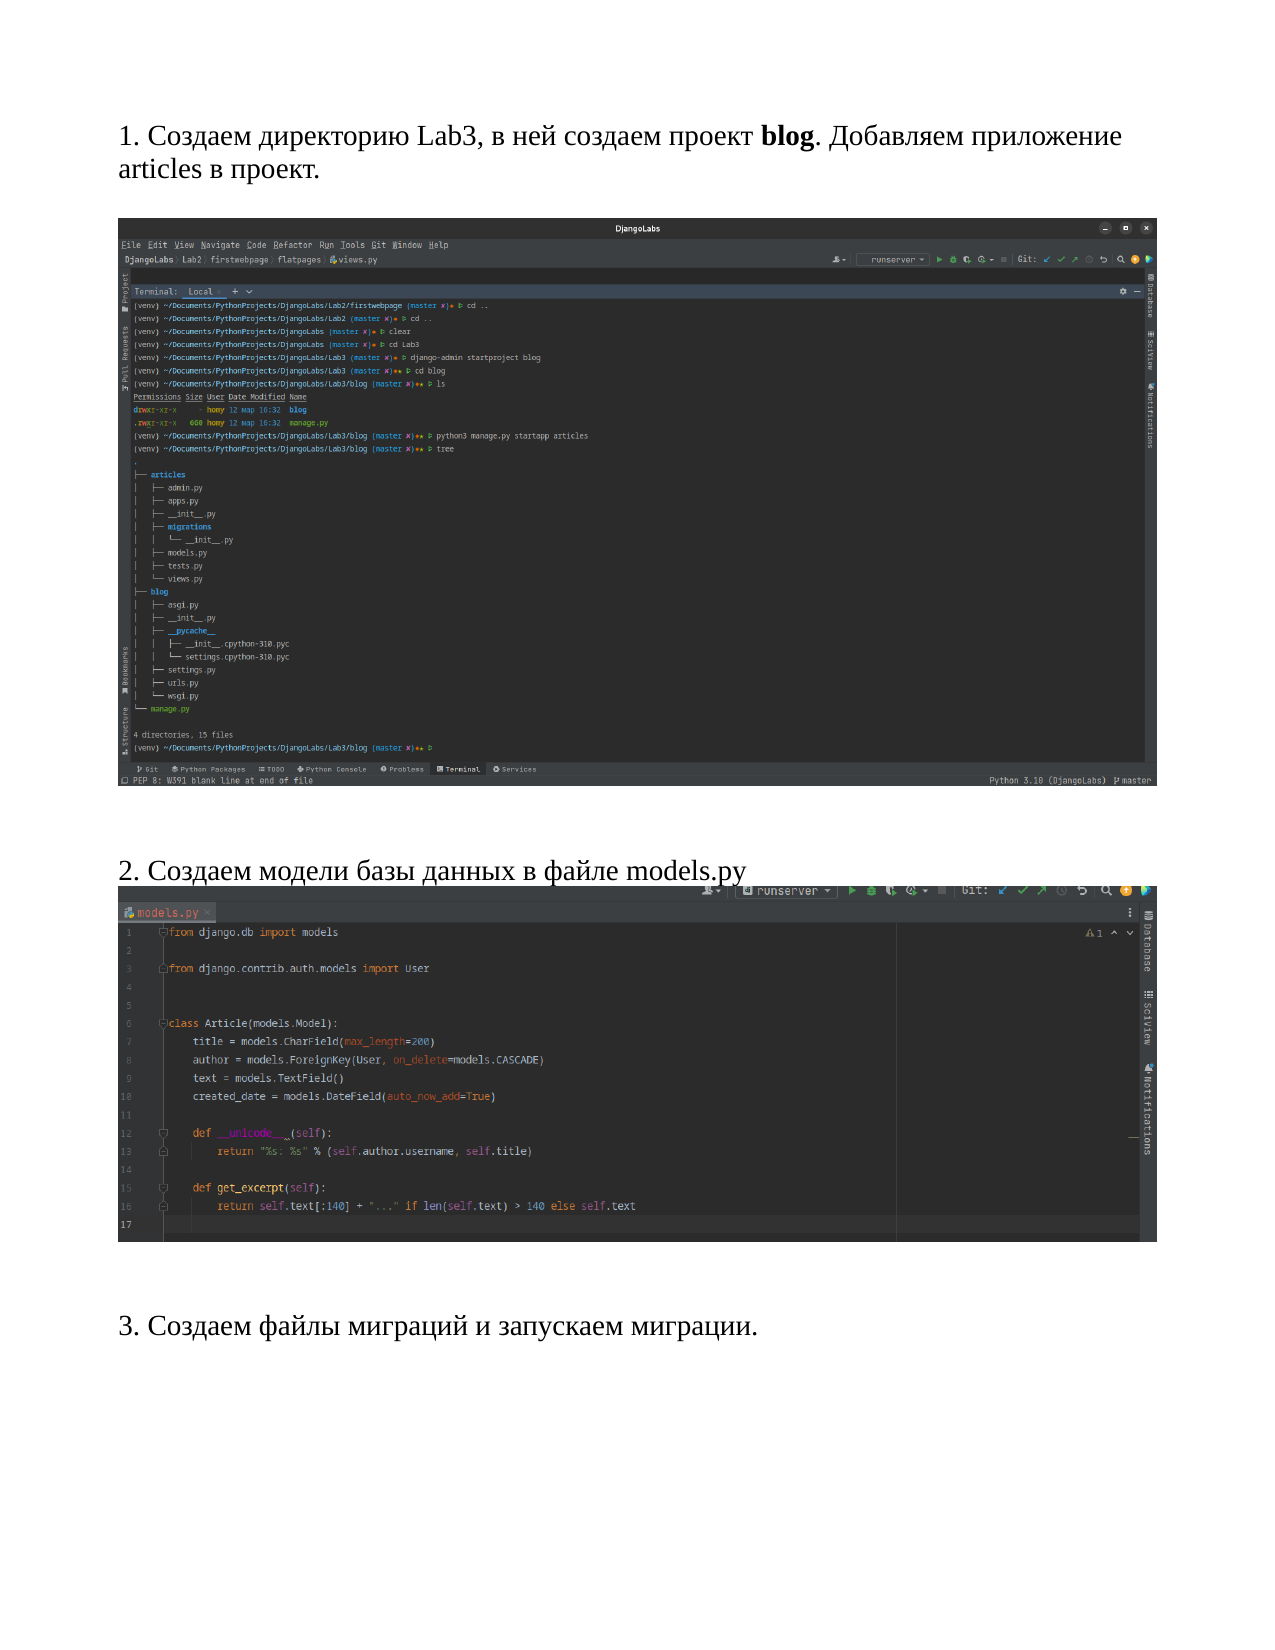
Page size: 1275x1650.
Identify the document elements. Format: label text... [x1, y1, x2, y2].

picture [118, 886, 1157, 1242]
picture [118, 218, 1157, 786]
text 2. Создаем модели базы данных в файле models.py [118, 853, 1157, 886]
text 3. Создаем файлы миграций и запускаем миграции. [118, 1308, 1157, 1342]
text 1. Создаем директорию Lab3, в ней создаем проект blog. Добавляем приложение articles в проект. [118, 118, 1157, 185]
